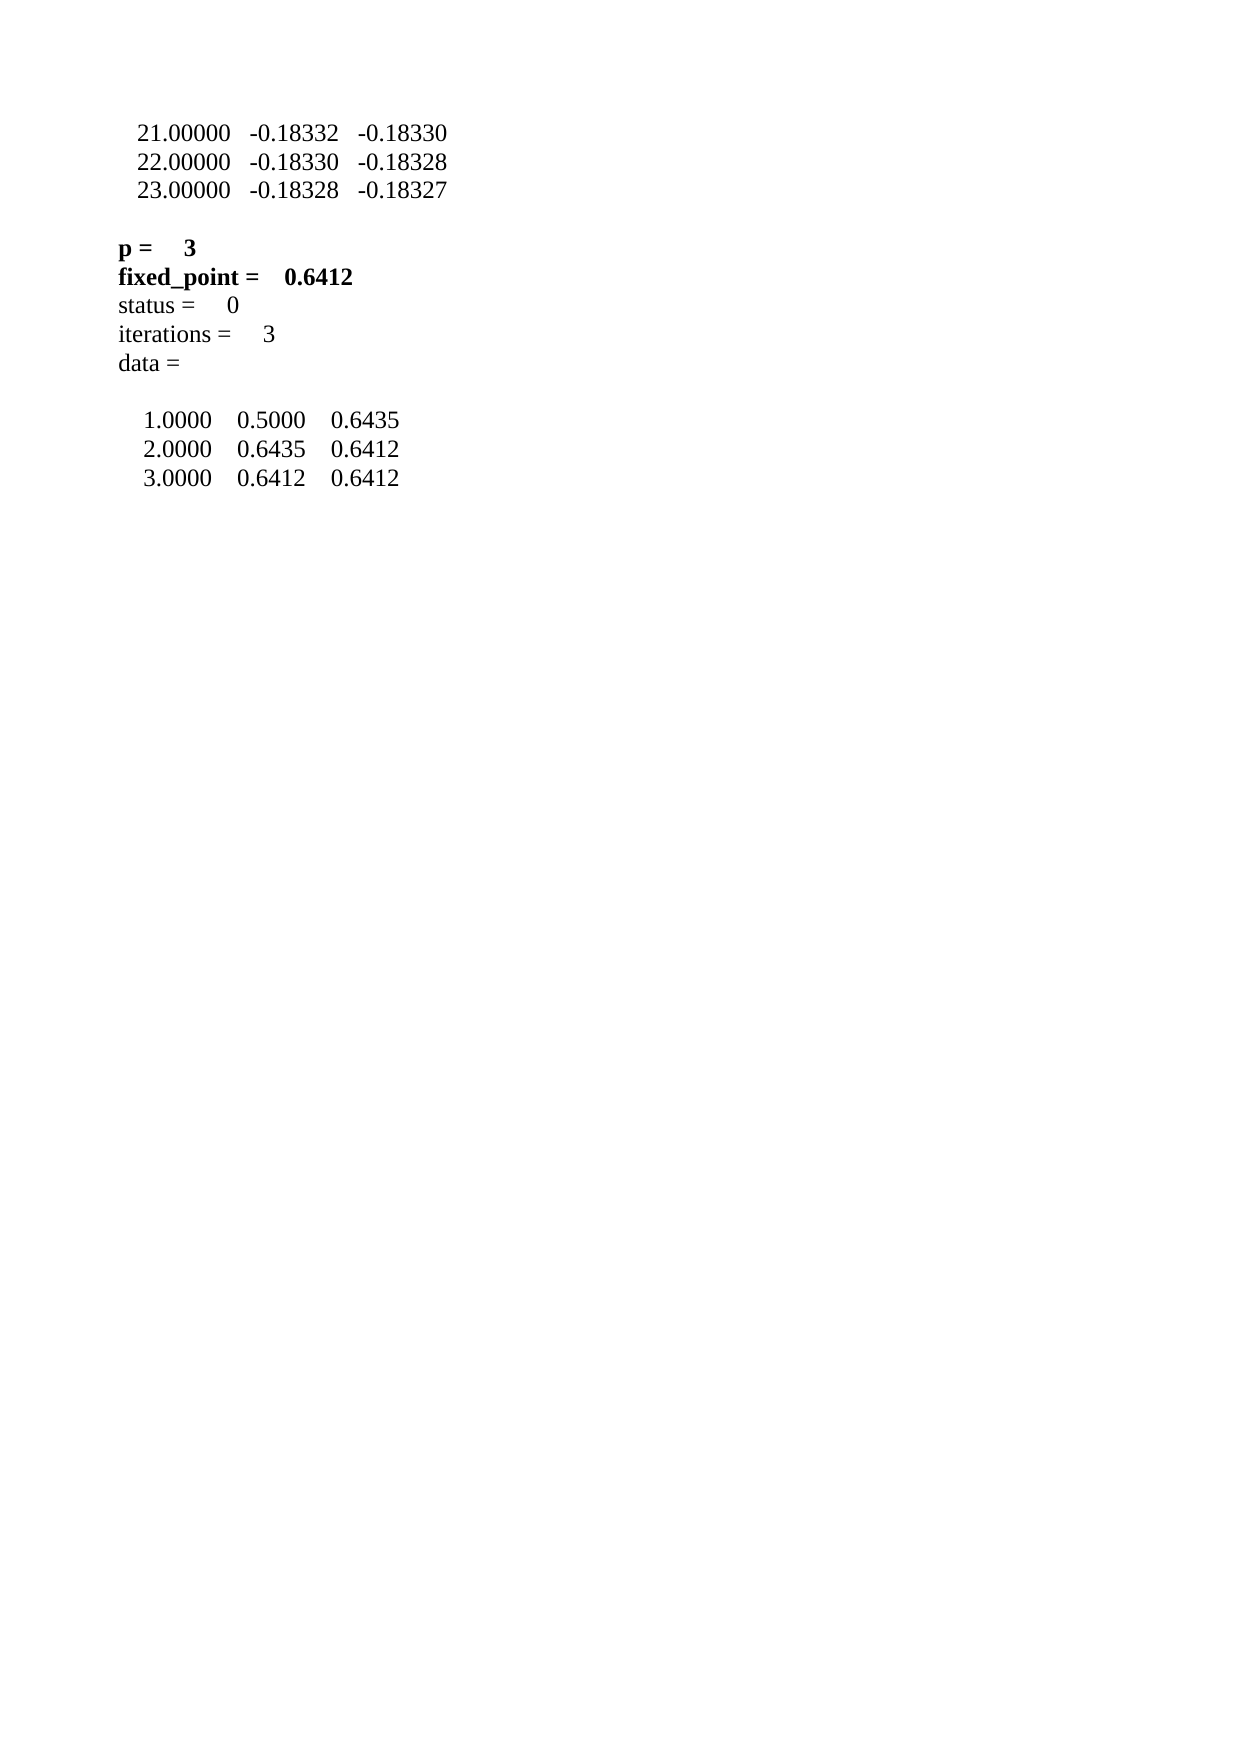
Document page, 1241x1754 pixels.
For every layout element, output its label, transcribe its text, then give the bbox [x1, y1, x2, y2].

text 21.00000 -0.18332 -0.18330 [118, 118, 1122, 147]
text 22.00000 -0.18330 -0.18328 [118, 147, 1122, 176]
text status = 0 [118, 291, 1122, 319]
text 23.00000 -0.18328 -0.18327 [118, 176, 1122, 204]
text 2.0000 0.6435 0.6412 [118, 434, 1122, 463]
text iterations = 3 [118, 319, 1122, 348]
text 1.0000 0.5000 0.6435 [118, 406, 1122, 434]
text 3.0000 0.6412 0.6412 [118, 463, 1122, 492]
text p = 3 [118, 233, 1122, 262]
text data = [118, 348, 1122, 377]
text fixed_point = 0.6412 [118, 262, 1122, 291]
